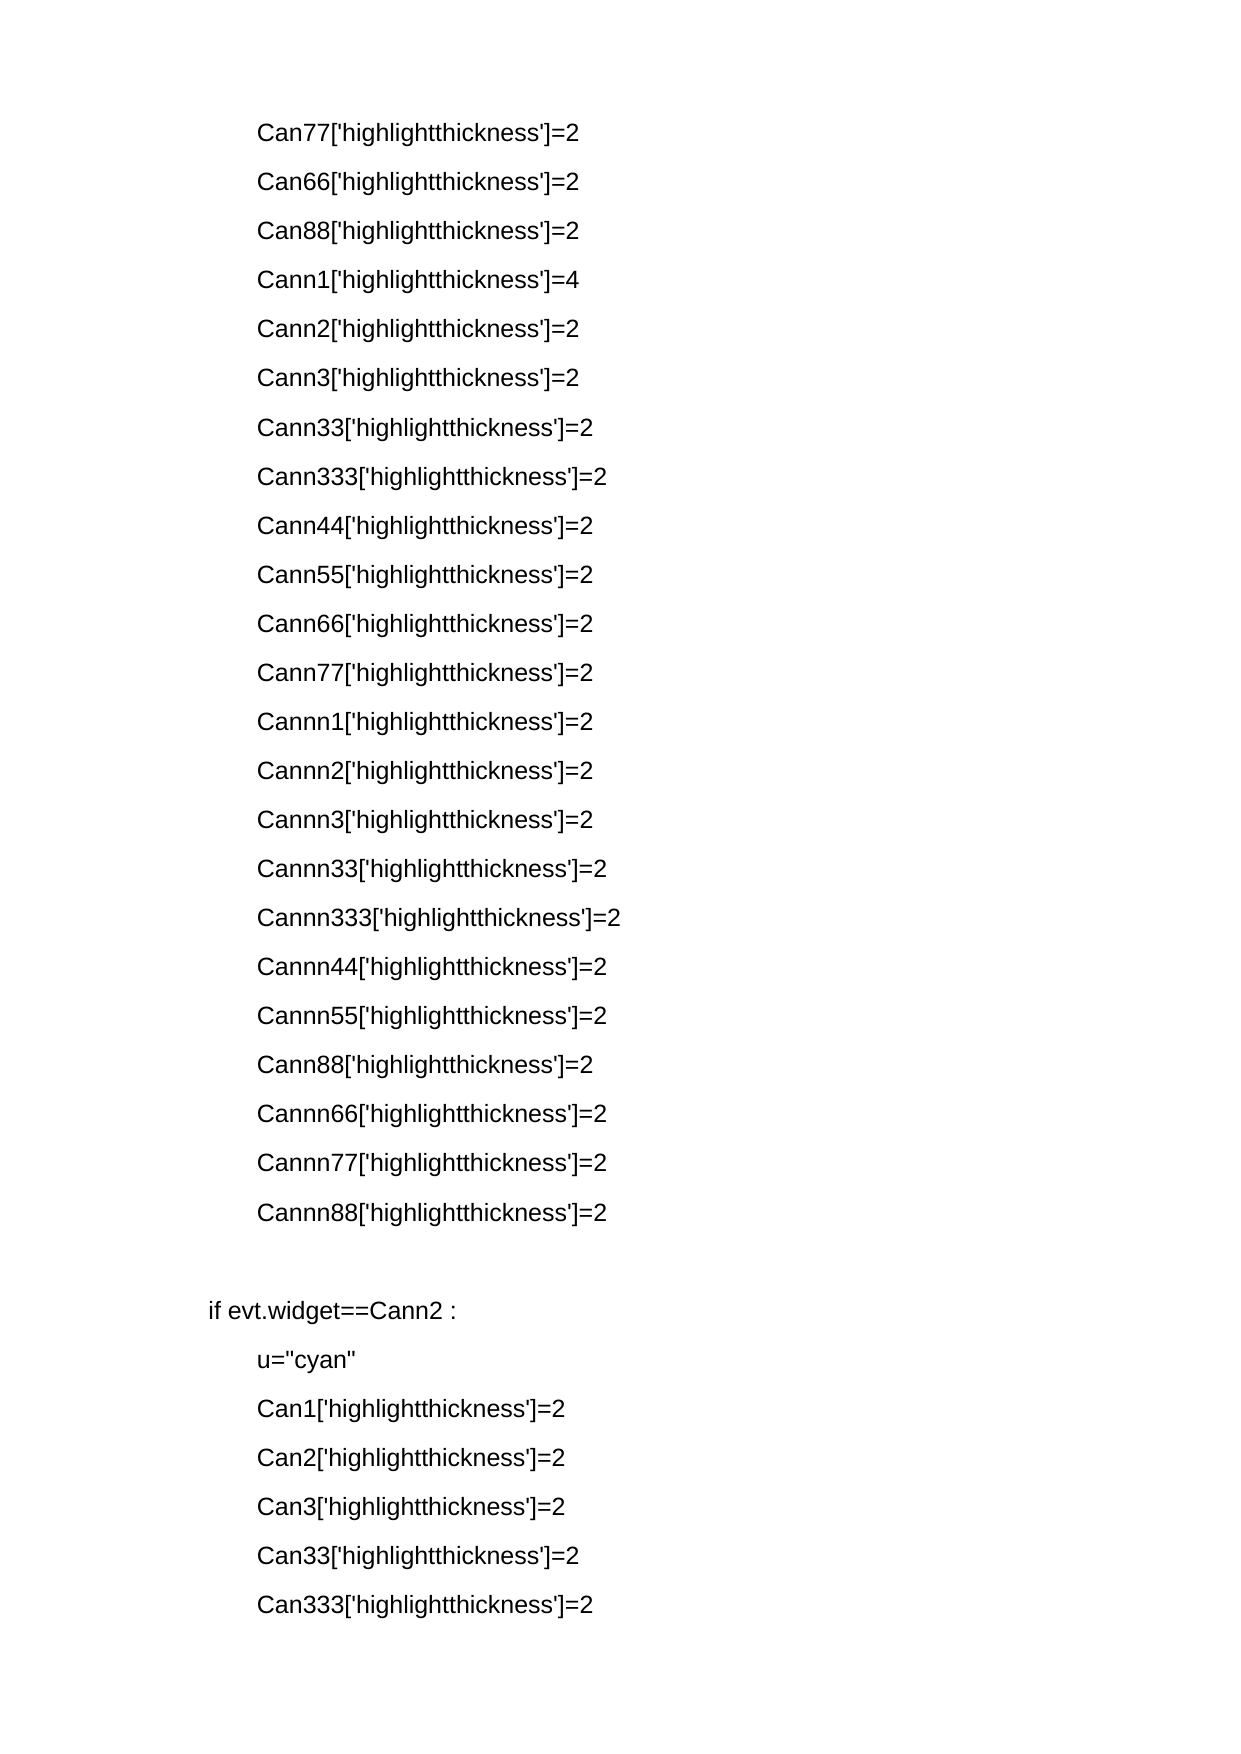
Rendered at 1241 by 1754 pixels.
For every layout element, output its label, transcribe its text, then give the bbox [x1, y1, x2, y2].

text Cann66['highlightthickness']=2 [118, 609, 1122, 637]
text Can3['highlightthickness']=2 [118, 1492, 1122, 1521]
text Cannn33['highlightthickness']=2 [118, 854, 1122, 883]
text Cannn1['highlightthickness']=2 [118, 707, 1122, 736]
text Can33['highlightthickness']=2 [118, 1541, 1122, 1570]
text Can66['highlightthickness']=2 [118, 167, 1122, 196]
text if evt.widget==Cann2 : [118, 1296, 1122, 1324]
text Cann333['highlightthickness']=2 [118, 462, 1122, 490]
text Cann3['highlightthickness']=2 [118, 363, 1122, 392]
text u="cyan" [118, 1345, 1122, 1373]
text Cannn88['highlightthickness']=2 [118, 1197, 1122, 1226]
text Cann33['highlightthickness']=2 [118, 412, 1122, 441]
text Can2['highlightthickness']=2 [118, 1443, 1122, 1472]
text Can333['highlightthickness']=2 [118, 1590, 1122, 1619]
text Cann55['highlightthickness']=2 [118, 560, 1122, 588]
text Cann77['highlightthickness']=2 [118, 658, 1122, 687]
text Cann1['highlightthickness']=4 [118, 265, 1122, 294]
text Cann2['highlightthickness']=2 [118, 314, 1122, 343]
text Cannn44['highlightthickness']=2 [118, 952, 1122, 981]
text Cannn77['highlightthickness']=2 [118, 1148, 1122, 1177]
text Cannn3['highlightthickness']=2 [118, 805, 1122, 834]
text Cann88['highlightthickness']=2 [118, 1050, 1122, 1079]
text Cannn55['highlightthickness']=2 [118, 1001, 1122, 1030]
text Can88['highlightthickness']=2 [118, 216, 1122, 245]
text Cannn2['highlightthickness']=2 [118, 756, 1122, 785]
text Can1['highlightthickness']=2 [118, 1394, 1122, 1422]
text Cann44['highlightthickness']=2 [118, 511, 1122, 539]
text Cannn66['highlightthickness']=2 [118, 1099, 1122, 1128]
text Cannn333['highlightthickness']=2 [118, 903, 1122, 932]
text Can77['highlightthickness']=2 [118, 118, 1122, 147]
